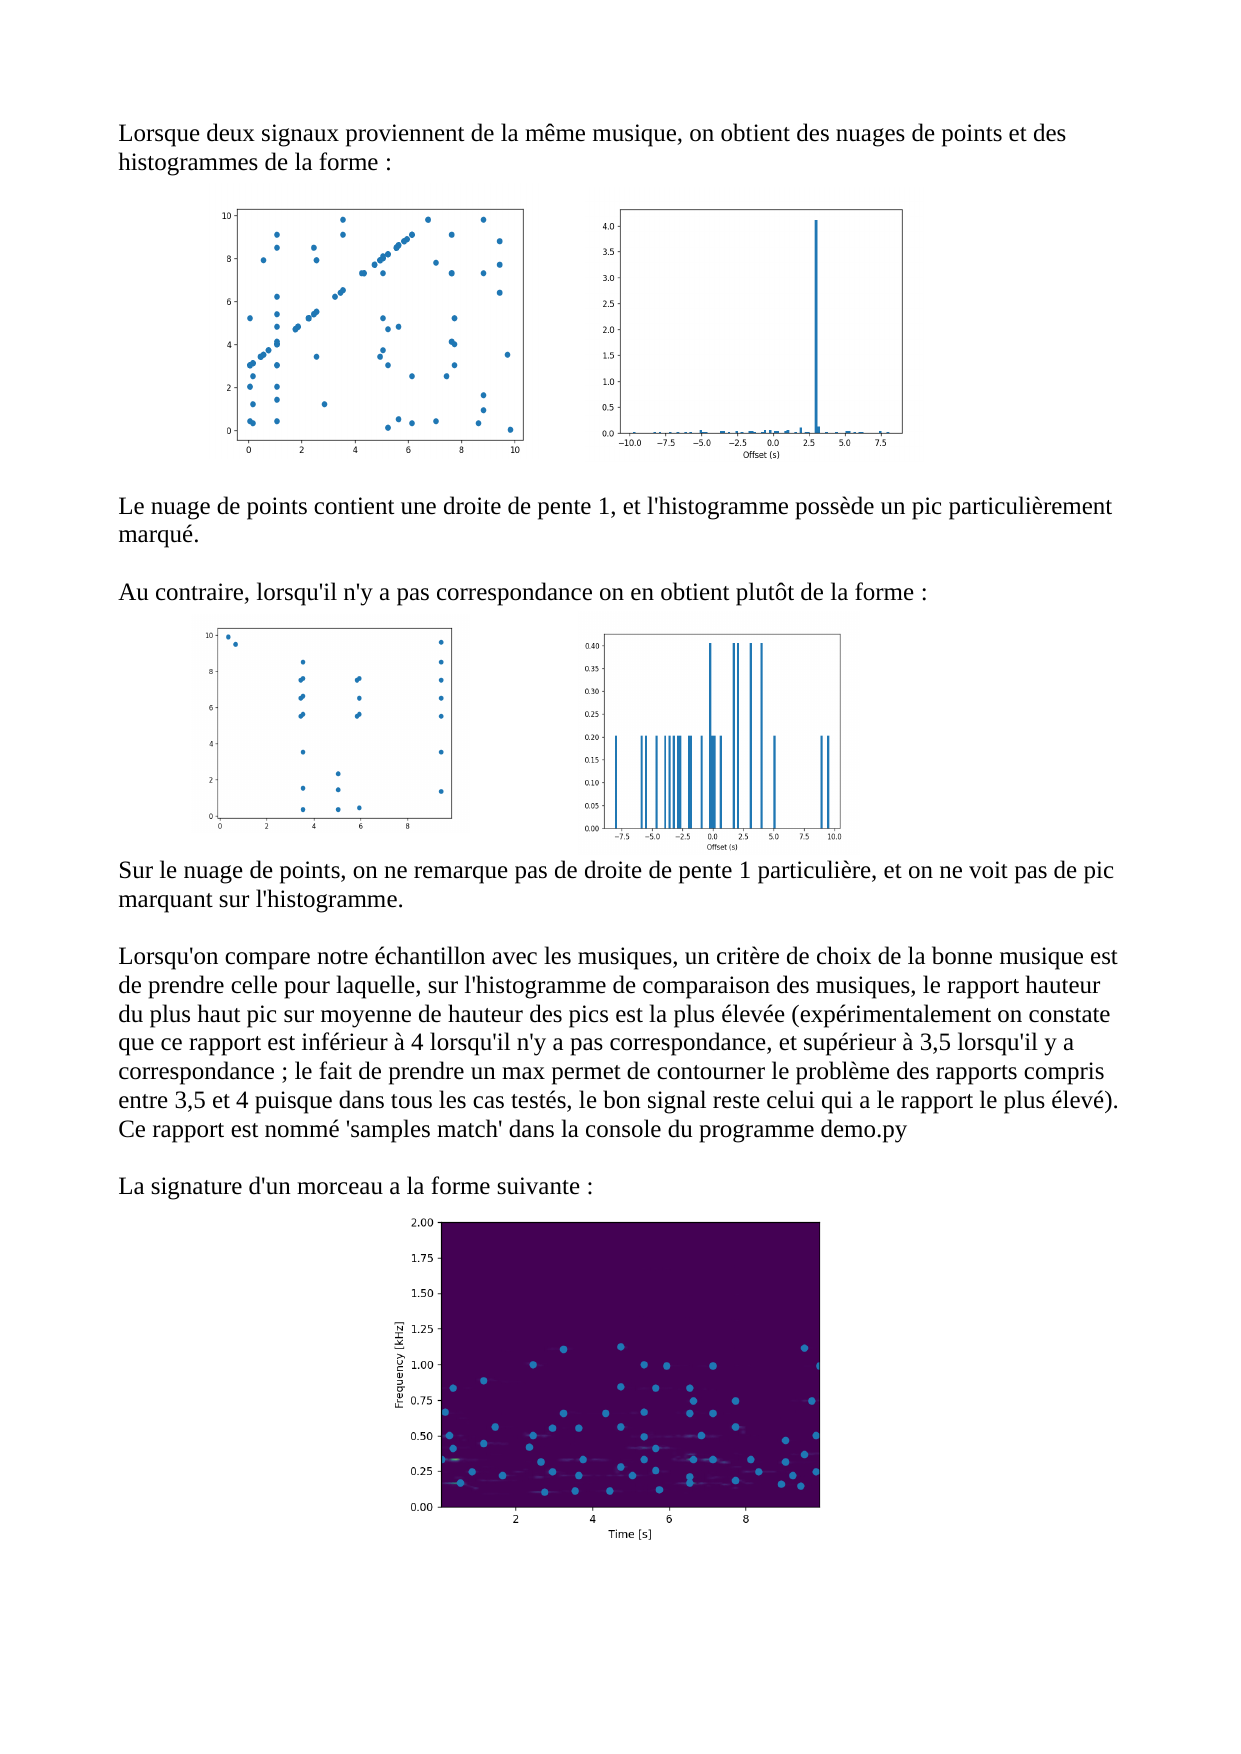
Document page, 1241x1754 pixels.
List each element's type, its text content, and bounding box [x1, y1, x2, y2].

text Lorsqu'on compare notre échantillon avec les musiques, un critère de choix de la bonne musique est de prendre celle pour laquelle, sur l'histogramme de comparaison des musiques, le rapport hauteur du plus haut pic sur moyenne de hauteur des pics est la plus élevée (expérimentalement on constate que ce rapport est inférieur à 4 lorsqu'il n'y a pas correspondance, et supérieur à 3,5 lorsqu'il y a correspondance ; le fait de prendre un max permet de contourner le problème des rapports compris entre 3,5 et 4 puisque dans tous les cas testés, le bon signal reste celui qui a le rapport le plus élevé). Ce rapport est nommé 'samples match' dans la console du programme demo.py [118, 941, 1122, 1142]
text Lorsque deux signaux proviennent de la même musique, on obtient des nuages de points et des histogrammes de la forme : [118, 118, 1122, 176]
text Au contraire, lorsqu'il n'y a pas correspondance on en obtient plutôt de la forme : [118, 577, 1122, 606]
picture [205, 183, 543, 459]
picture [585, 187, 924, 462]
picture [191, 614, 470, 833]
text Sur le nuage de points, on ne remarque pas de droite de pente 1 particulière, et on ne voit pas de pic marquant sur l'histogramme. [118, 606, 1122, 912]
text La signature d'un morceau a la forme suivante : [118, 1171, 1122, 1200]
text Le nuage de points contient une droite de pente 1, et l'histogramme possède un pic particulièrement marqué. [118, 491, 1122, 548]
picture [577, 611, 861, 855]
picture [394, 1200, 846, 1544]
